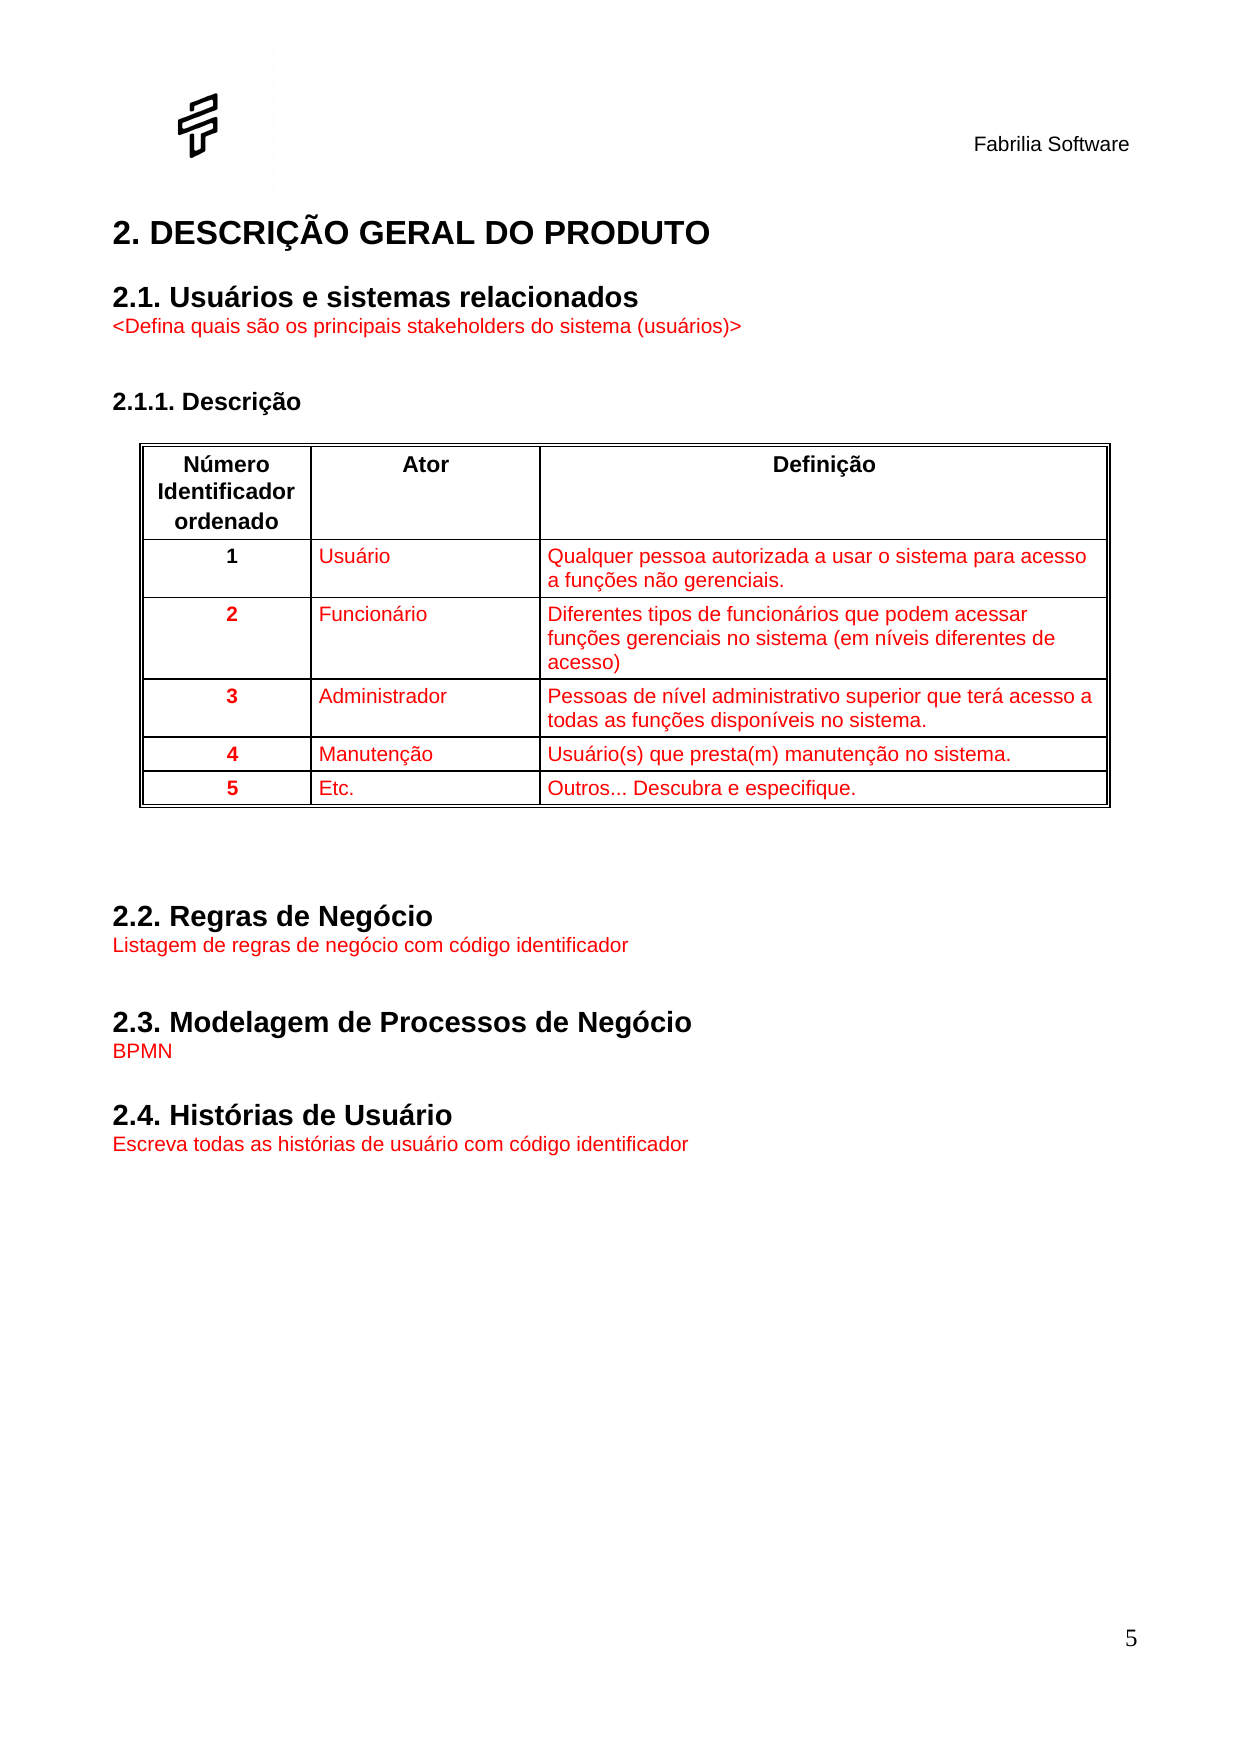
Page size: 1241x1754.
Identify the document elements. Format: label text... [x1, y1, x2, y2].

table_cell 4 [144, 738, 310, 770]
table_cell Outros... Descubra e especifique. [541, 772, 1106, 804]
table_cell 5 [144, 772, 310, 804]
table_cell Funcionário [312, 598, 539, 678]
table_cell Manutenção [312, 738, 539, 770]
text Listagem de regras de negócio com código identificador [112, 933, 1137, 957]
table_header Ator [312, 447, 539, 539]
text <Defina quais são os principais stakeholders do sistema (usuários)> [112, 313, 1137, 337]
subtitle 2.2. Regras de Negócio [112, 899, 1137, 933]
picture [119, 47, 276, 204]
table_cell Etc. [312, 772, 539, 804]
text BPMN [112, 1038, 1137, 1062]
table_cell Pessoas de nível administrativo superior que terá acesso a todas as funções disponíveis no sistema. [541, 680, 1106, 736]
table_cell [144, 598, 310, 678]
table_cell Qualquer pessoa autorizada a usar o sistema para acesso a funções não gerenciais. [541, 540, 1106, 596]
table_cell [144, 680, 310, 736]
subtitle 2.4. Histórias de Usuário [112, 1098, 1137, 1132]
subtitle 2.1.1. Descrição [112, 386, 1137, 415]
table_cell [144, 540, 310, 596]
table_cell Diferentes tipos de funcionários que podem acessar funções gerenciais no sistema (em níveis diferentes de acesso) [541, 598, 1106, 678]
table_cell Administrador [312, 680, 539, 736]
text Escreva todas as histórias de usuário com código identificador [112, 1132, 1137, 1156]
subtitle 2.1. Usuários e sistemas relacionados [112, 280, 1137, 313]
table_cell Usuário [312, 540, 539, 596]
table_header Número Identificador ordenado [144, 447, 310, 539]
table_header Definição [541, 447, 1106, 539]
subtitle 2.3. Modelagem de Processos de Negócio [112, 1005, 1137, 1038]
subtitle 2. Descrição geral do produto [112, 213, 1137, 251]
table_cell Usuário(s) que presta(m) manutenção no sistema. [541, 738, 1106, 770]
